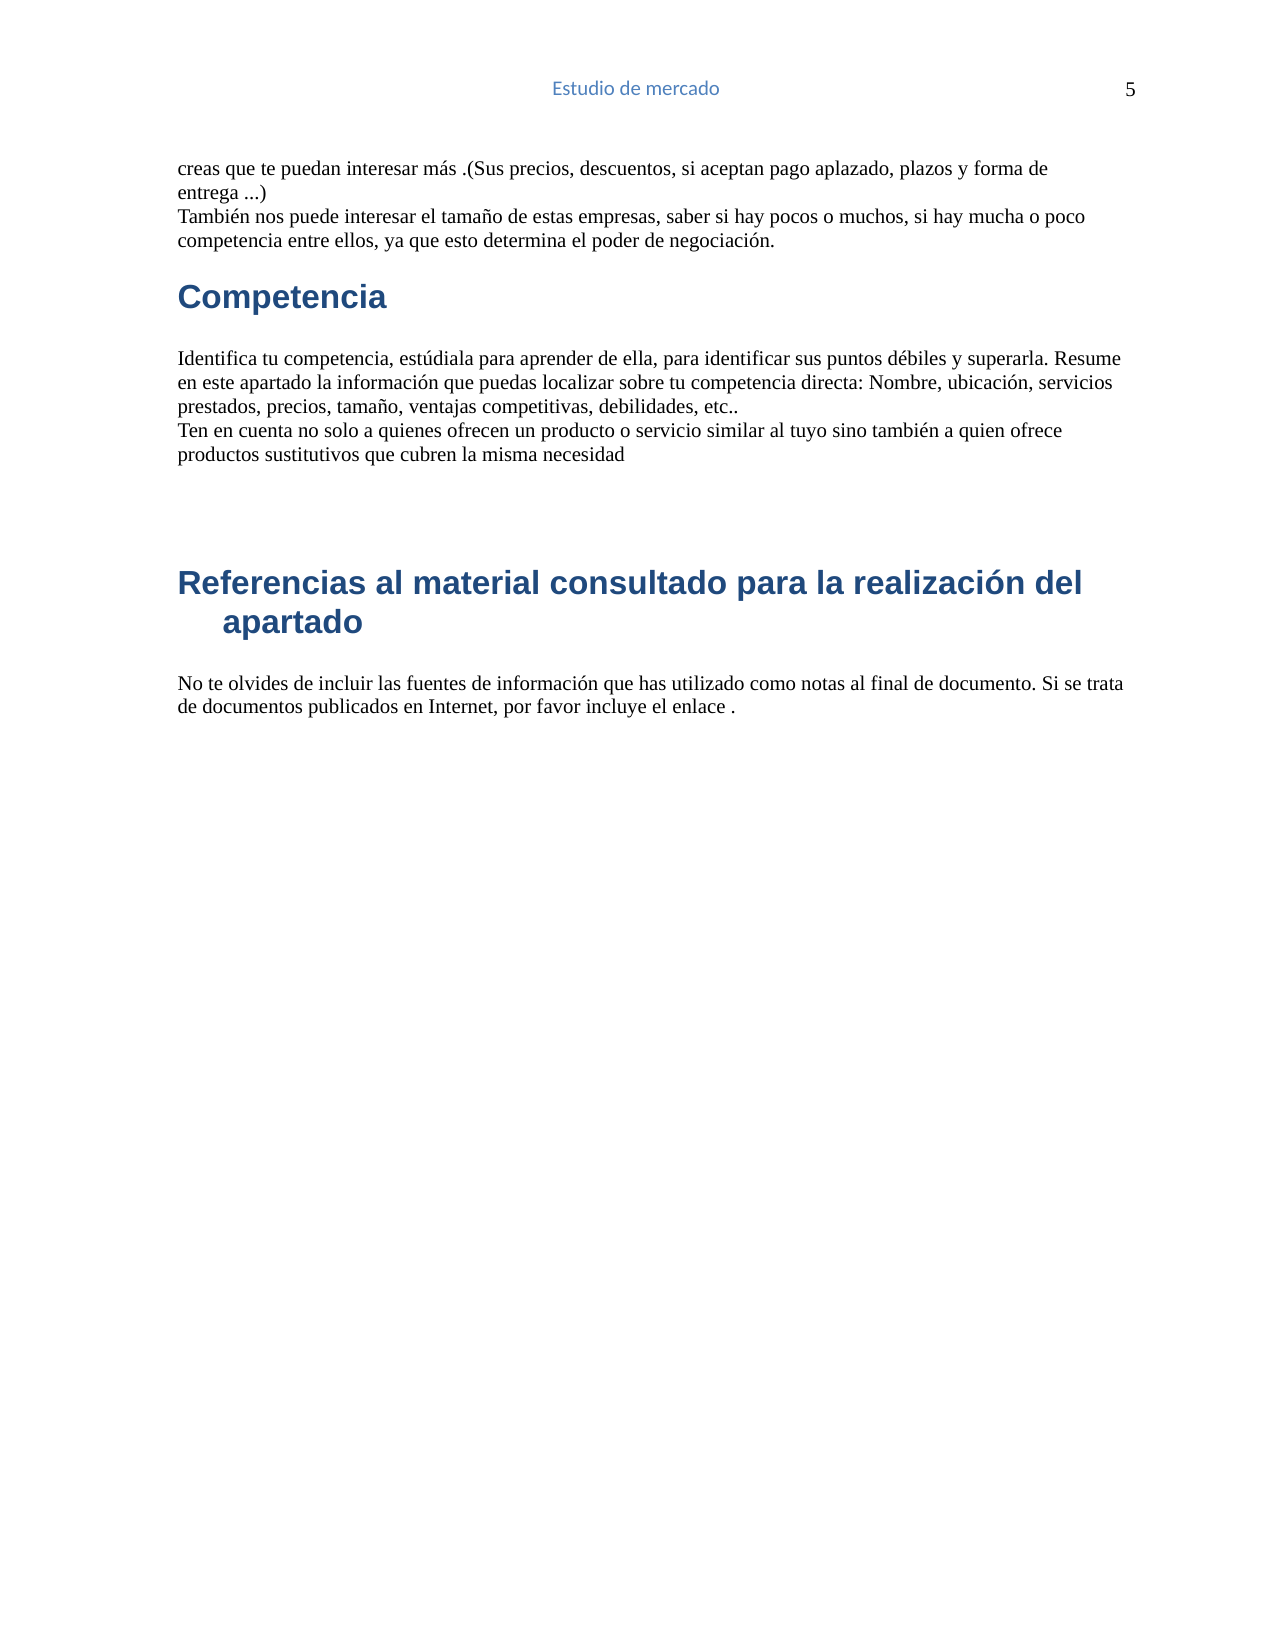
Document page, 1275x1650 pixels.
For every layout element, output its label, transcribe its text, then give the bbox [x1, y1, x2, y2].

text creas que te puedan interesar más .(Sus precios, descuentos, si aceptan pago aplazado, plazos y forma de entrega ...) [177, 156, 1137, 204]
subtitle Referencias al material consultado para la realización del apartado [177, 563, 1137, 640]
text Identifica tu competencia, estúdiala para aprender de ella, para identificar sus puntos débiles y superarla. Resume en este apartado la información que puedas localizar sobre tu competencia directa: Nombre, ubicación, servicios prestados, precios, tamaño, ventajas competitivas, debilidades, etc.. [177, 346, 1137, 418]
text También nos puede interesar el tamaño de estas empresas, saber si hay pocos o muchos, si hay mucha o poco competencia entre ellos, ya que esto determina el poder de negociación. [177, 204, 1137, 252]
text No te olvides de incluir las fuentes de información que has utilizado como notas al final de documento. Si se trata de documentos publicados en Internet, por favor incluye el enlace . [177, 670, 1137, 718]
text Ten en cuenta no solo a quienes ofrecen un producto o servicio similar al tuyo sino también a quien ofrece productos sustitutivos que cubren la misma necesidad [177, 418, 1137, 466]
subtitle Competencia [177, 277, 1137, 315]
